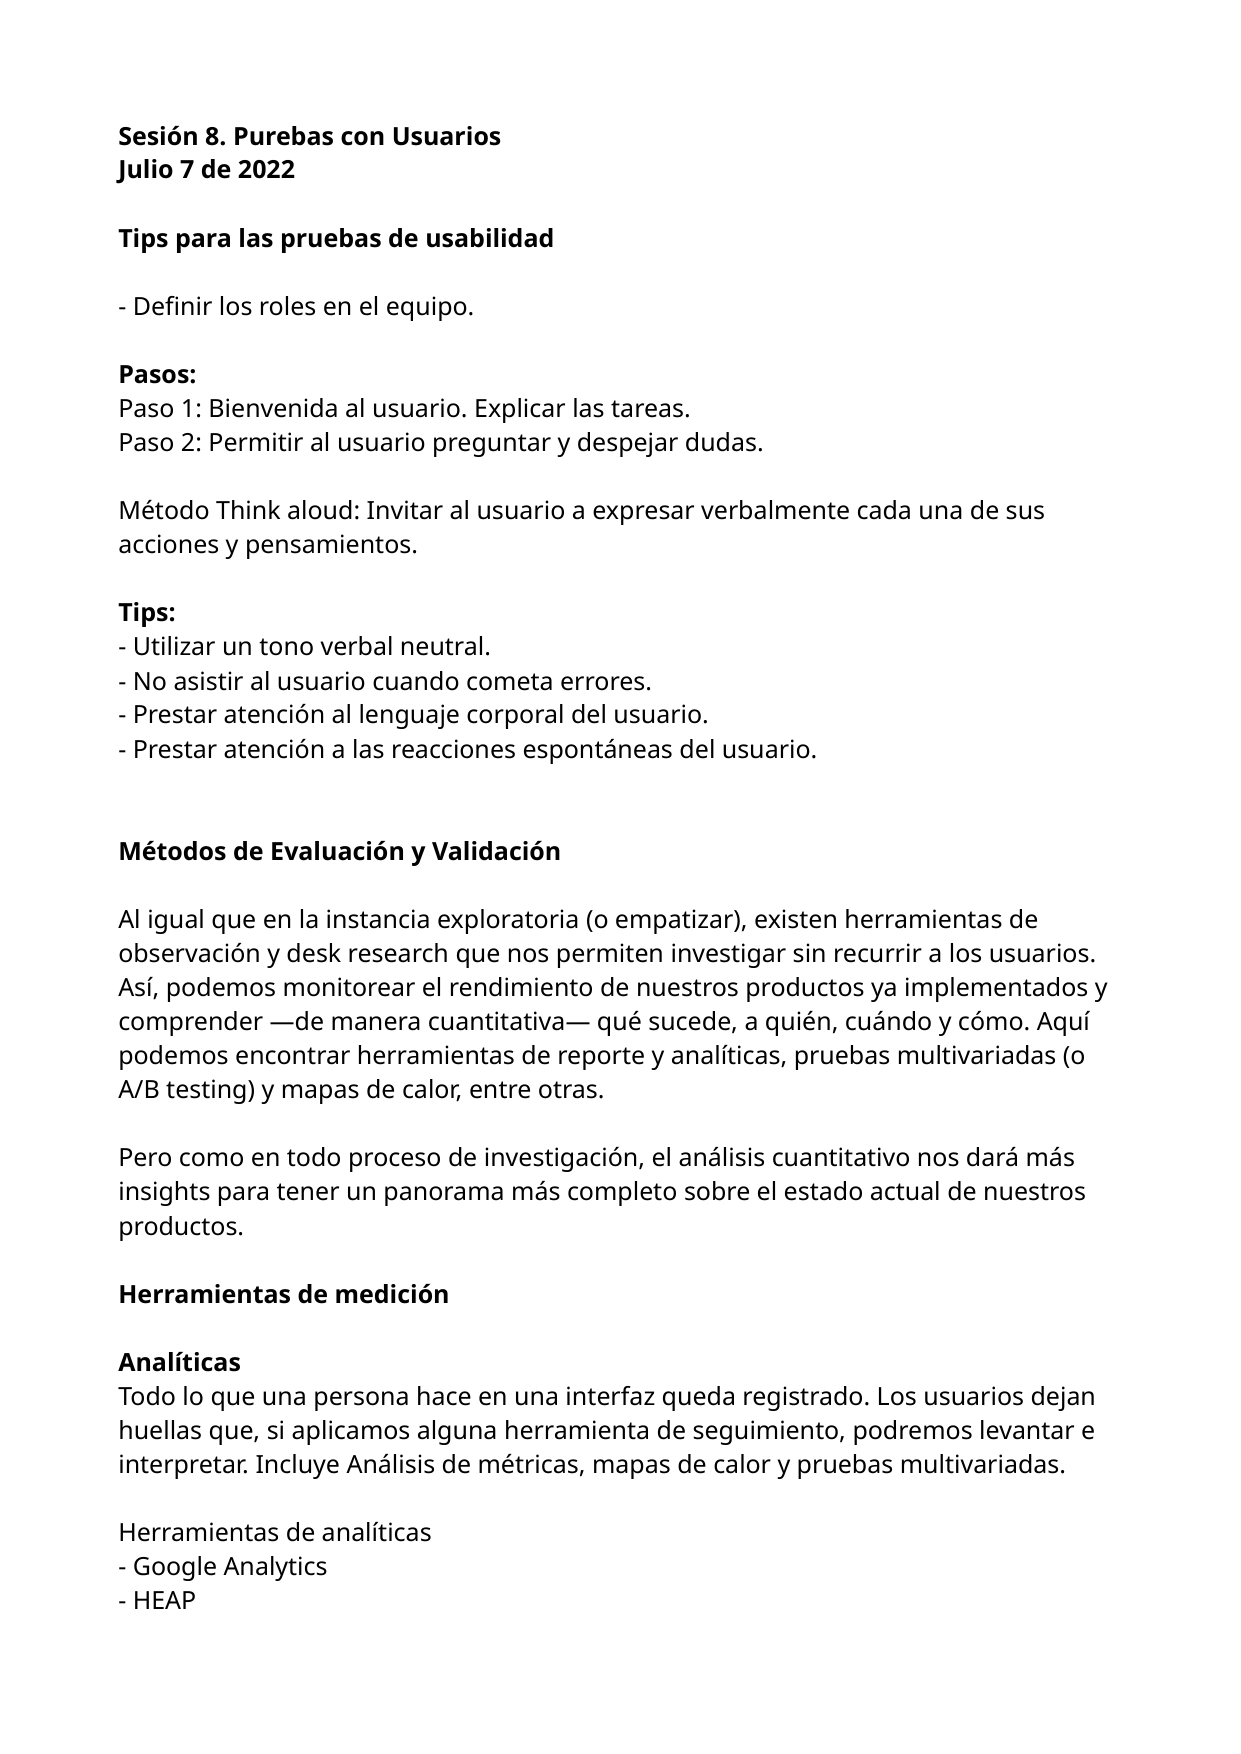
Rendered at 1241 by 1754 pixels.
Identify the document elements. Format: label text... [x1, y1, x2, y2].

text - HEAP [118, 1583, 1122, 1617]
text Julio 7 de 2022 [118, 152, 1122, 186]
text - No asistir al usuario cuando cometa errores. [118, 663, 1122, 697]
text Herramientas de analíticas [118, 1515, 1122, 1549]
text Analíticas [118, 1344, 1122, 1378]
text Tips para las pruebas de usabilidad [118, 220, 1122, 254]
text Pasos: [118, 357, 1122, 391]
text - Google Analytics [118, 1549, 1122, 1583]
text Método Think aloud: Invitar al usuario a expresar verbalmente cada una de sus acciones y pensamientos. [118, 493, 1122, 561]
text Pero como en todo proceso de investigación, el análisis cuantitativo nos dará más insights para tener un panorama más completo sobre el estado actual de nuestros productos. [118, 1140, 1122, 1242]
text Todo lo que una persona hace en una interfaz queda registrado. Los usuarios dejan huellas que, si aplicamos alguna herramienta de seguimiento, podremos levantar e interpretar. Incluye Análisis de métricas, mapas de calor y pruebas multivariadas. [118, 1378, 1122, 1481]
text Sesión 8. Purebas con Usuarios [118, 118, 1122, 152]
text Paso 1: Bienvenida al usuario. Explicar las tareas. [118, 391, 1122, 425]
text - Prestar atención al lenguaje corporal del usuario. [118, 697, 1122, 731]
text - Definir los roles en el equipo. [118, 288, 1122, 322]
text Al igual que en la instancia exploratoria (o empatizar), existen herramientas de observación y desk research que nos permiten investigar sin recurrir a los usuarios. Así, podemos monitorear el rendimiento de nuestros productos ya implementados y comprender —de manera cuantitativa— qué sucede, a quién, cuándo y cómo. Aquí podemos encontrar herramientas de reporte y analíticas, pruebas multivariadas (o A/B testing) y mapas de calor, entre otras. [118, 902, 1122, 1106]
text - Prestar atención a las reacciones espontáneas del usuario. [118, 731, 1122, 765]
text - Utilizar un tono verbal neutral. [118, 629, 1122, 663]
text Métodos de Evaluación y Validación [118, 833, 1122, 867]
text Herramientas de medición [118, 1276, 1122, 1310]
text Tips: [118, 595, 1122, 629]
text Paso 2: Permitir al usuario preguntar y despejar dudas. [118, 425, 1122, 459]
